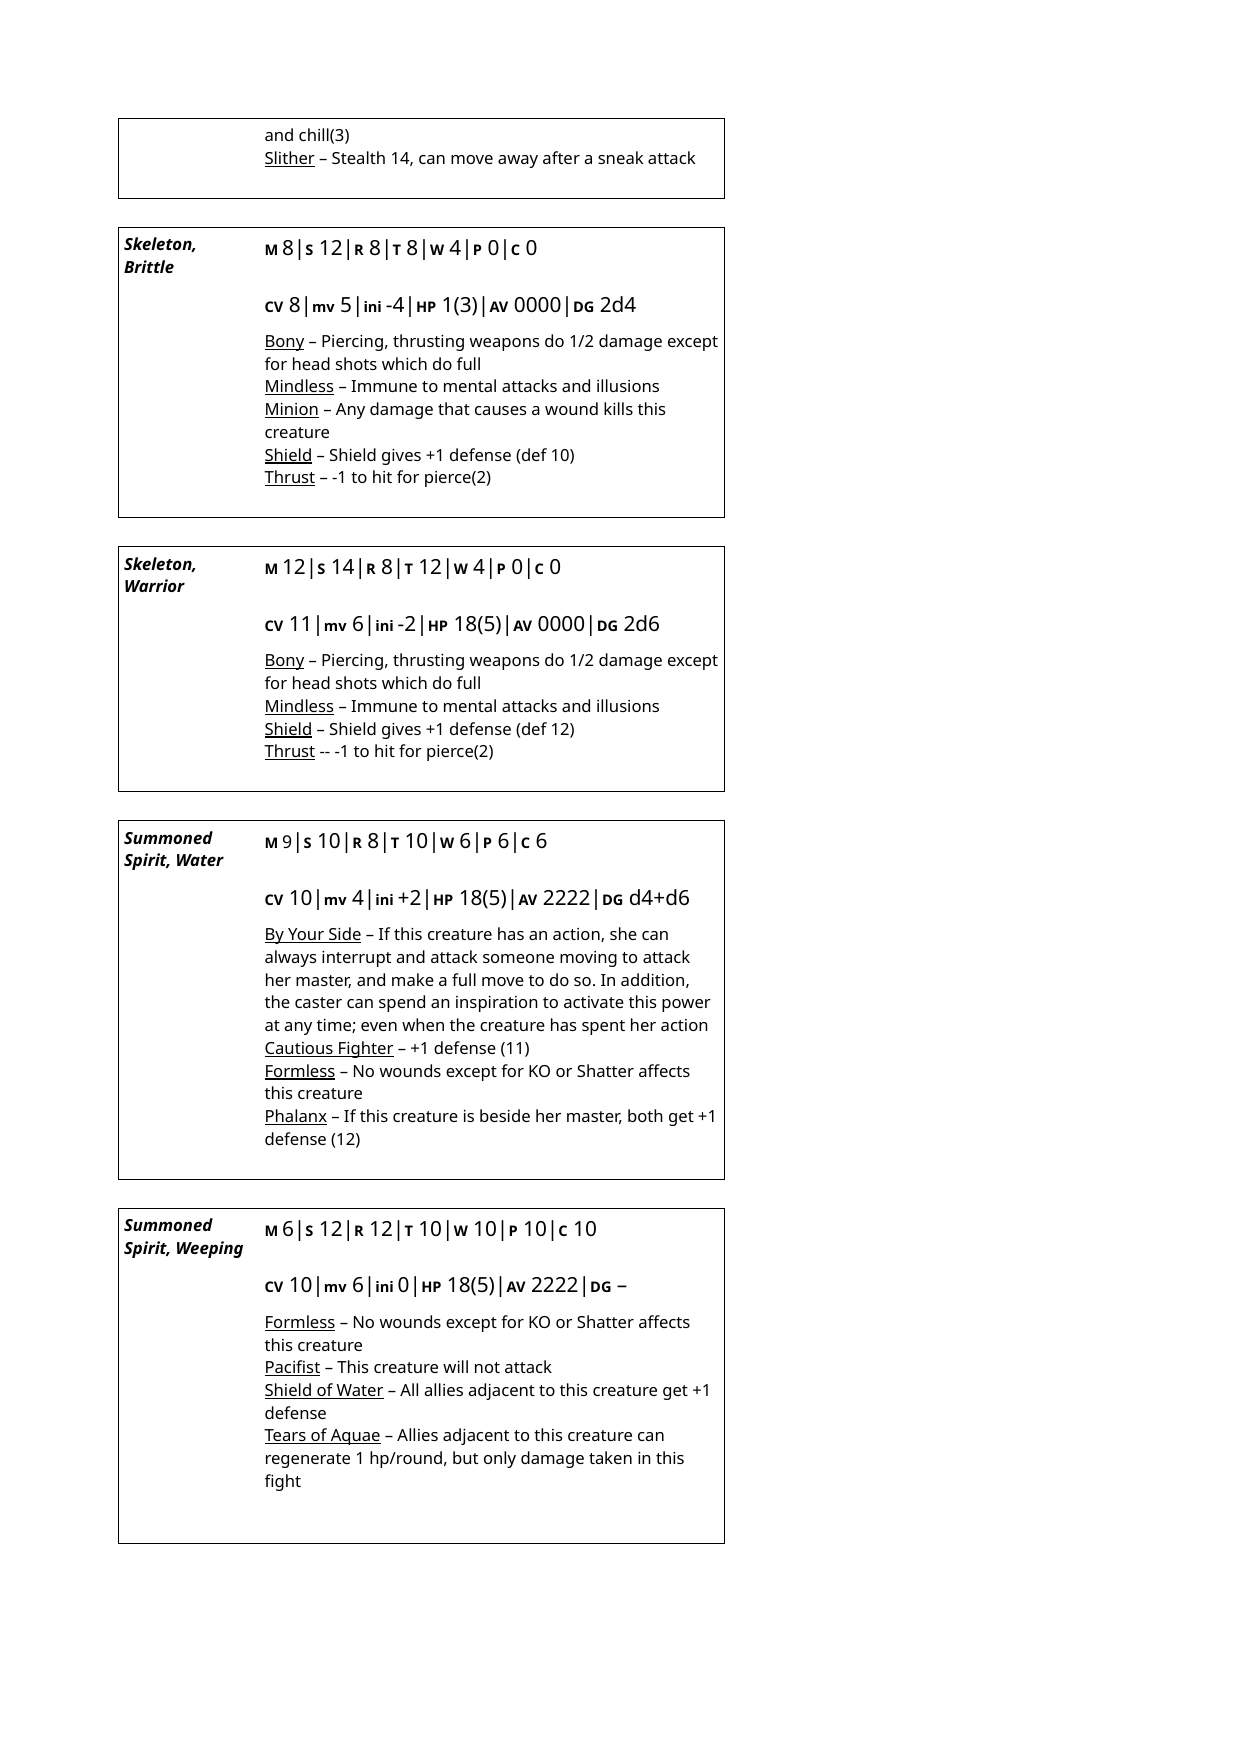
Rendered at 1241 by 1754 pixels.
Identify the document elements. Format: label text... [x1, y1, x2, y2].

table_cell [119, 1305, 258, 1543]
table_header M 6|S 12|R 12|T 10|W 10|P 10|C 10 [259, 1209, 724, 1265]
table_cell Bony – Piercing, thrusting weapons do 1/2 damage except for head shots which do full Mindless – Immune to mental attacks and illusions Minion – Any damage that causes a wound kills this creature Shield – Shield gives +1 defense (def 10) Thrust – -1 to hit for pierce(2) [259, 324, 724, 517]
table_cell By Your Side – If this creature has an action, she can always interrupt and attack someone moving to attack her master, and make a full move to do so. In addition, the caster can spend an inspiration to activate this power at any time; even when the creature has spent her action Cautious Fighter – +1 defense (11) Formless – No wounds except for KO or Shatter affects this creature Phalanx – If this creature is beside her master, both get +1 defense (12) [259, 917, 724, 1178]
table_header M 9|S 10|R 8|T 10|W 6|P 6|C 6 [259, 821, 724, 877]
table_cell CV 10|mv 6|ini 0|HP 18(5)|AV 2222|DG – [259, 1265, 724, 1305]
table_cell CV 8|mv 5|ini -4|HP 1(3)|AV 0000|DG 2d4 [259, 284, 724, 324]
table_cell [119, 917, 258, 1178]
table_header M 8|S 12|R 8|T 8|W 4|P 0|C 0 [259, 228, 724, 284]
table_header M 12|S 14|R 8|T 12|W 4|P 0|C 0 [259, 547, 724, 603]
table_cell CV 11|mv 6|ini -2|HP 18(5)|AV 0000|DG 2d6 [259, 604, 724, 643]
table_cell CV 10|mv 4|ini +2|HP 18(5)|AV 2222|DG d4+d6 [259, 878, 724, 917]
table_cell [119, 878, 258, 917]
table_cell [119, 324, 258, 517]
table_header Summoned Spirit, Weeping [119, 1209, 258, 1265]
table_cell [119, 643, 258, 791]
table_cell Bony – Piercing, thrusting weapons do 1/2 damage except for head shots which do full Mindless – Immune to mental attacks and illusions Shield – Shield gives +1 defense (def 12) Thrust -- -1 to hit for pierce(2) [259, 643, 724, 791]
table_cell [119, 1265, 258, 1305]
table_cell and chill(3) Slither – Stealth 14, can move away after a sneak attack [259, 119, 724, 198]
table_cell Formless – No wounds except for KO or Shatter affects this creature Pacifist – This creature will not attack Shield of Water – All allies adjacent to this creature get +1 defense Tears of Aquae – Allies adjacent to this creature can regenerate 1 hp/round, but only damage taken in this fight [259, 1305, 724, 1543]
table_cell [119, 119, 258, 198]
table_header Skeleton, Warrior [119, 547, 258, 603]
table_header Skeleton, Brittle [119, 228, 258, 284]
table_cell [119, 284, 258, 324]
table_header Summoned Spirit, Water [119, 821, 258, 877]
table_cell [119, 604, 258, 643]
